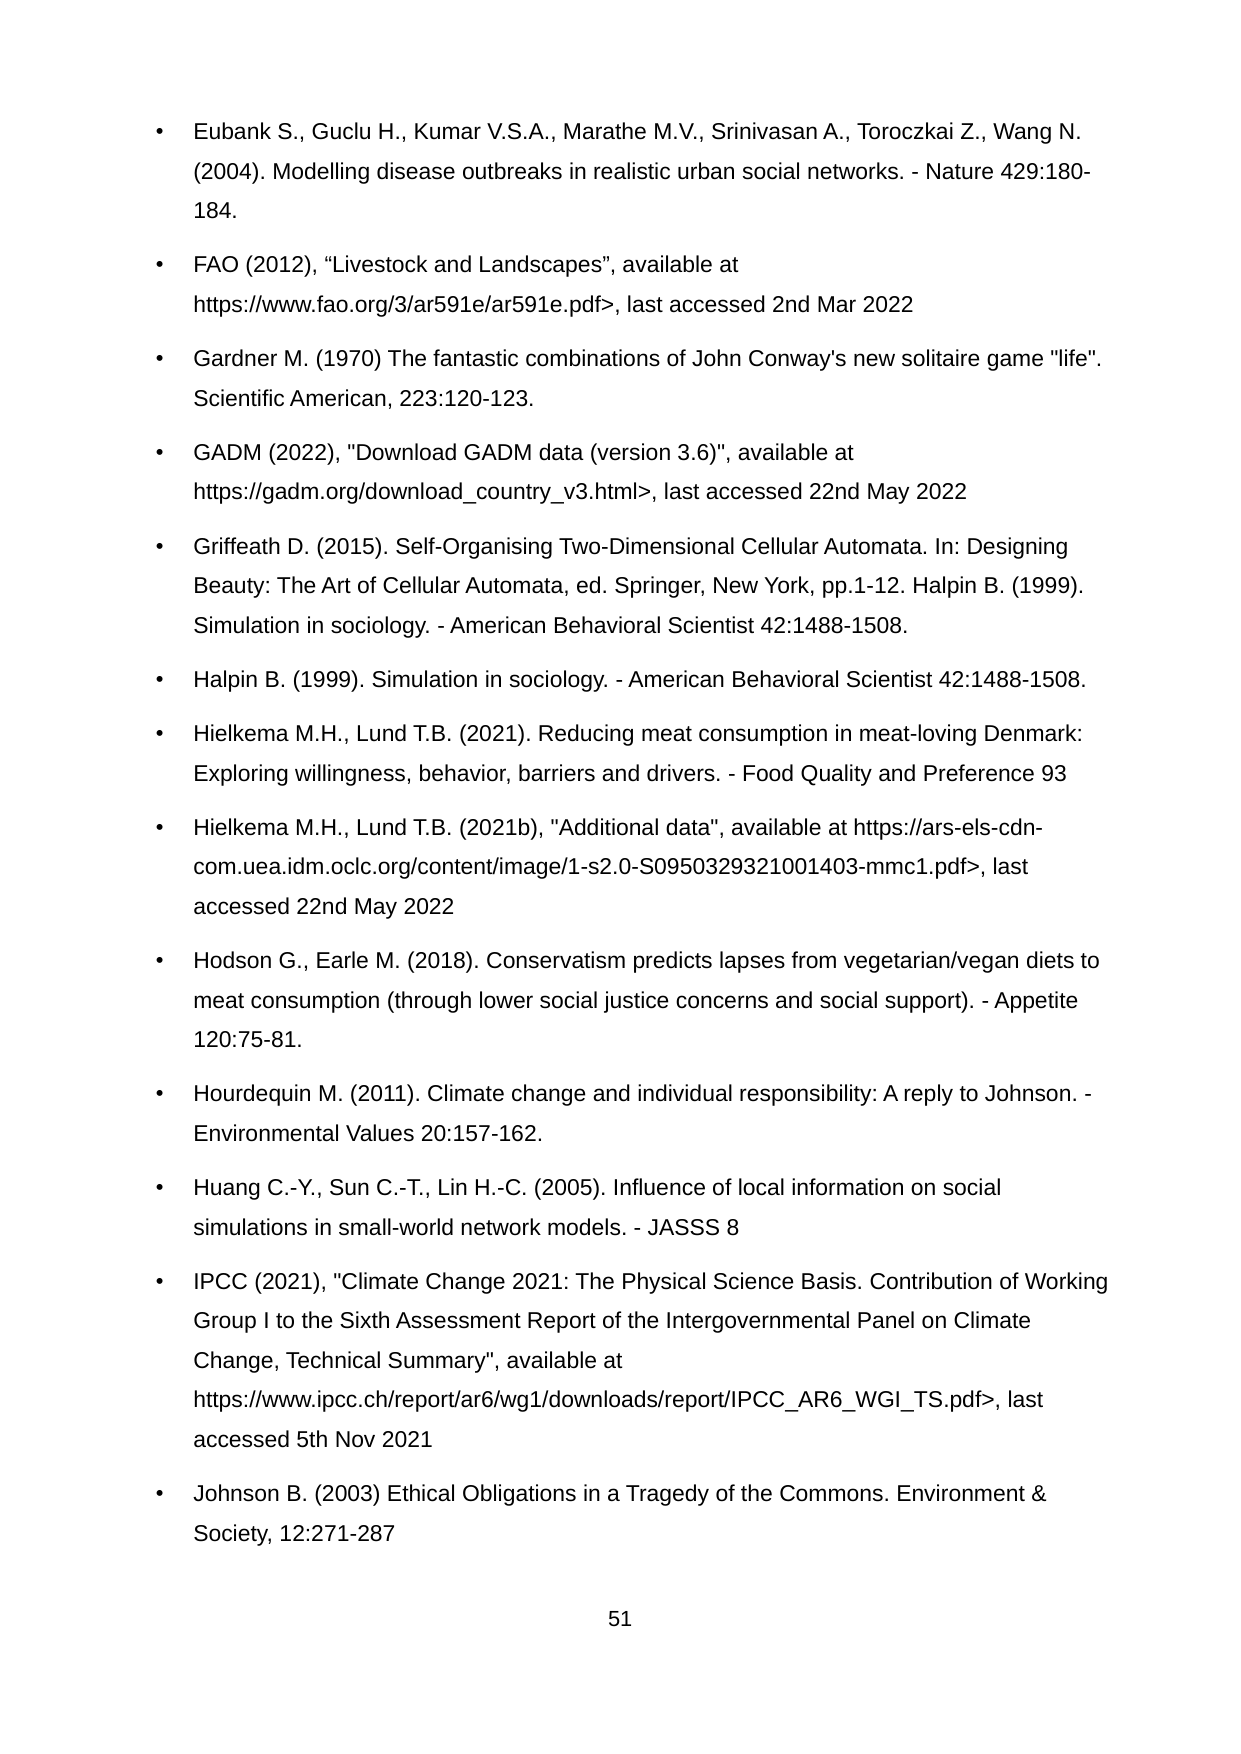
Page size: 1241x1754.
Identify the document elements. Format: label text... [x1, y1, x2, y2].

list Huang C.-Y., Sun C.-T., Lin H.-C. (2005). Influence of local information on social simulations in small-world network models. - JASSS 8 [156, 1174, 1122, 1240]
list Gardner M. (1970) The fantastic combinations of John Conway's new solitaire game "life". Scientific American, 223:120-123. [156, 345, 1122, 411]
list Halpin B. (1999). Simulation in sociology. - American Behavioral Scientist 42:1488-1508. [156, 666, 1122, 692]
list Hielkema M.H., Lund T.B. (2021b), "Additional data", available at https://ars-els-cdn-com.uea.idm.oclc.org/content/image/1-s2.0-S0950329321001403-mmc1.pdf>, last accessed 22nd May 2022 [156, 814, 1122, 919]
list Eubank S., Guclu H., Kumar V.S.A., Marathe M.V., Srinivasan A., Toroczkai Z., Wang N. (2004). Modelling disease outbreaks in realistic urban social networks. - Nature 429:180-184. [156, 118, 1122, 223]
list Hodson G., Earle M. (2018). Conservatism predicts lapses from vegetarian/vegan diets to meat consumption (through lower social justice concerns and social support). - Appetite 120:75-81. [156, 947, 1122, 1052]
list Hielkema M.H., Lund T.B. (2021). Reducing meat consumption in meat-loving Denmark: Exploring willingness, behavior, barriers and drivers. - Food Quality and Preference 93 [156, 720, 1122, 786]
list Hourdequin M. (2011). Climate change and individual responsibility: A reply to Johnson. - Environmental Values 20:157-162. [156, 1080, 1122, 1146]
list FAO (2012), “Livestock and Landscapes”, available at https://www.fao.org/3/ar591e/ar591e.pdf>, last accessed 2nd Mar 2022 [156, 251, 1122, 317]
list GADM (2022), "Download GADM data (version 3.6)", available at https://gadm.org/download_country_v3.html>, last accessed 22nd May 2022 [156, 439, 1122, 505]
list IPCC (2021), "Climate Change 2021: The Physical Science Basis. Contribution of Working Group I to the Sixth Assessment Report of the Intergovernmental Panel on Climate Change, Technical Summary", available at https://www.ipcc.ch/report/ar6/wg1/downloads/report/IPCC_AR6_WGI_TS.pdf>, last accessed 5th Nov 2021 [156, 1268, 1122, 1452]
list Johnson B. (2003) Ethical Obligations in a Tragedy of the Commons. Environment & Society, 12:271-287 [156, 1480, 1122, 1546]
list Griffeath D. (2015). Self-Organising Two-Dimensional Cellular Automata. In: Designing Beauty: The Art of Cellular Automata, ed. Springer, New York, pp.1-12. Halpin B. (1999). Simulation in sociology. - American Behavioral Scientist 42:1488-1508. [156, 533, 1122, 638]
